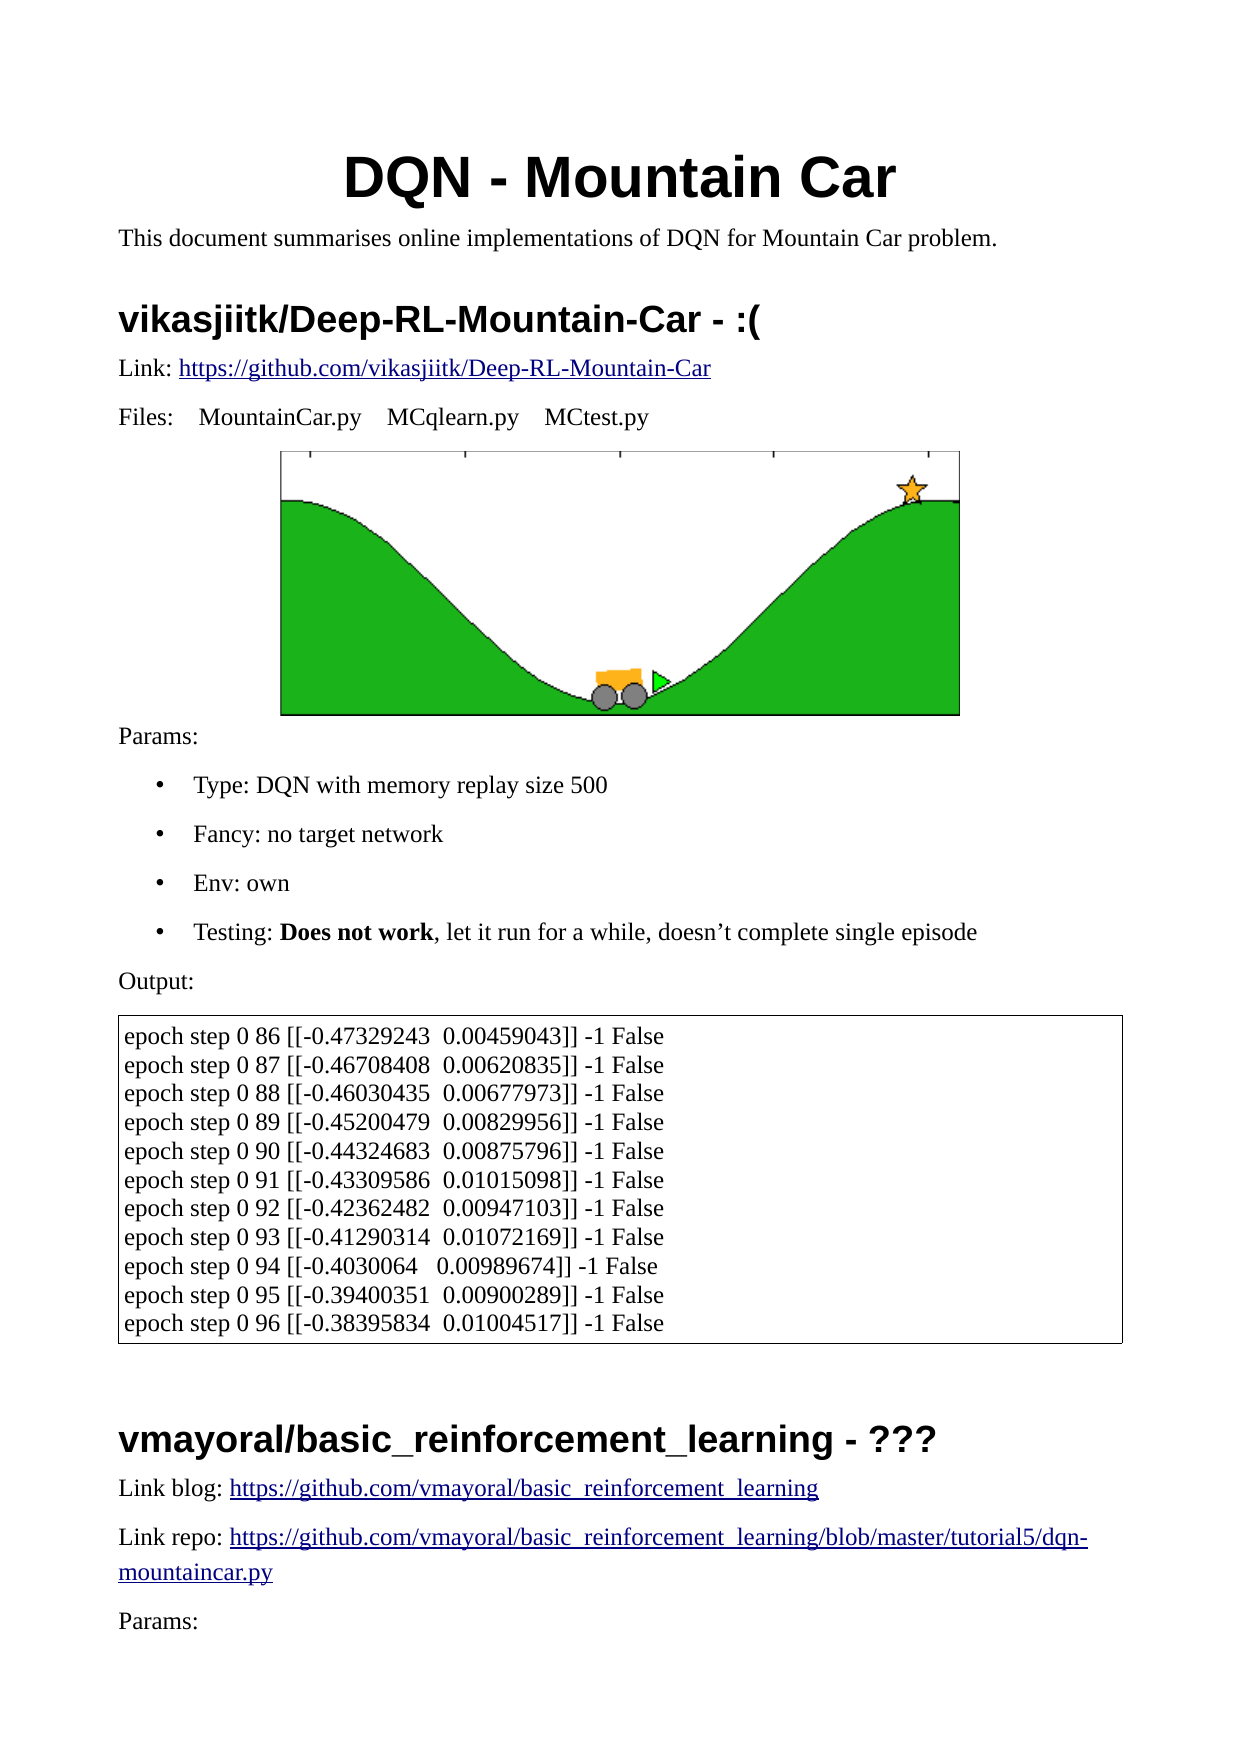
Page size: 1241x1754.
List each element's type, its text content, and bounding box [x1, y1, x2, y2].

list Fancy: no target network [156, 819, 1122, 848]
title DQN - Mountain Car [118, 143, 1122, 210]
text Params: [118, 451, 1122, 749]
text Link blog: https://github.com/vmayoral/basic_reinforcement_learning [118, 1473, 1122, 1502]
text Files: MountainCar.py MCqlearn.py MCtest.py [118, 402, 1122, 431]
text Params: [118, 1606, 1122, 1635]
subtitle vmayoral/basic_reinforcement_learning - ??? [118, 1417, 1122, 1461]
text Output: [118, 966, 1122, 995]
text Link: https://github.com/vikasjiitk/Deep-RL-Mountain-Car [118, 353, 1122, 382]
list Type: DQN with memory replay size 500 [156, 770, 1122, 799]
list Env: own [156, 868, 1122, 897]
picture [280, 451, 960, 716]
text This document summarises online implementations of DQN for Mountain Car problem. [118, 223, 1122, 251]
subtitle vikasjiitk/Deep-RL-Mountain-Car - :( [118, 297, 1122, 340]
list Testing: Does not work, let it run for a while, doesn’t complete single episode [156, 917, 1122, 946]
table_header epoch step 0 86 [[-0.47329243 0.00459043]] -1 False epoch step 0 87 [[-0.46708408 0.00620835]] -1 False epoch step 0 88 [[-0.46030435 0.00677973]] -1 False epoch step 0 89 [[-0.45200479 0.00829956]] -1 False epoch step 0 90 [[-0.44324683 0.00875796]] -1 False epoch step 0 91 [[-0.43309586 0.01015098]] -1 False epoch step 0 92 [[-0.42362482 0.00947103]] -1 False epoch step 0 93 [[-0.41290314 0.01072169]] -1 False epoch step 0 94 [[-0.4030064 0.00989674]] -1 False epoch step 0 95 [[-0.39400351 0.00900289]] -1 False epoch step 0 96 [[-0.38395834 0.01004517]] -1 False [119, 1016, 1122, 1343]
text Link repo: https://github.com/vmayoral/basic_reinforcement_learning/blob/master/tutorial5/dqn-mountaincar.py [118, 1522, 1122, 1586]
